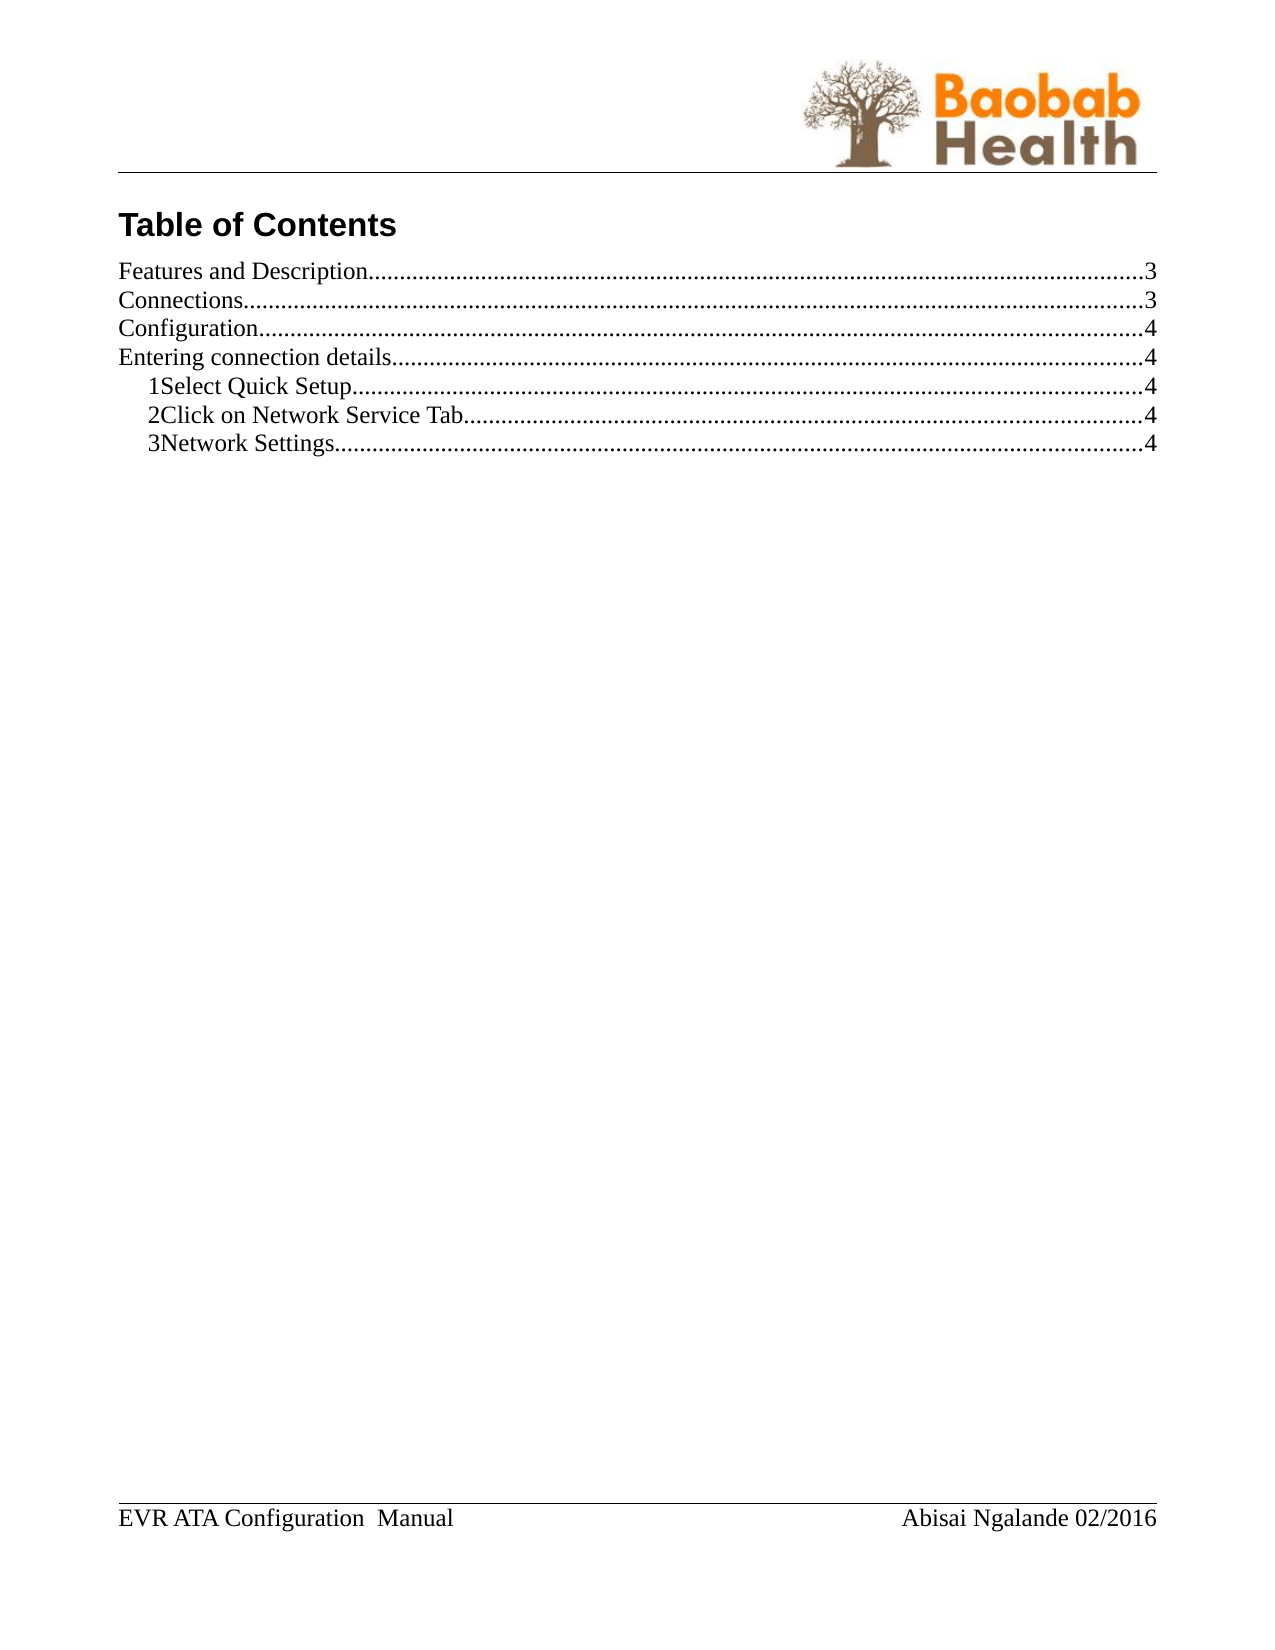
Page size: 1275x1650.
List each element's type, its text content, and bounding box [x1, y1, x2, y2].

text Connections 3 [118, 285, 1157, 313]
text 3Network Settings 4 [148, 428, 1157, 457]
text Configuration 4 [118, 313, 1157, 342]
subtitle Table of Contents [118, 205, 1157, 243]
text Entering connection details 4 [118, 342, 1157, 371]
text Features and Description. 3 [118, 256, 1157, 285]
picture [801, 59, 1141, 169]
text 2Click on Network Service Tab 4 [148, 400, 1157, 428]
text 1Select Quick Setup 4 [148, 371, 1157, 400]
